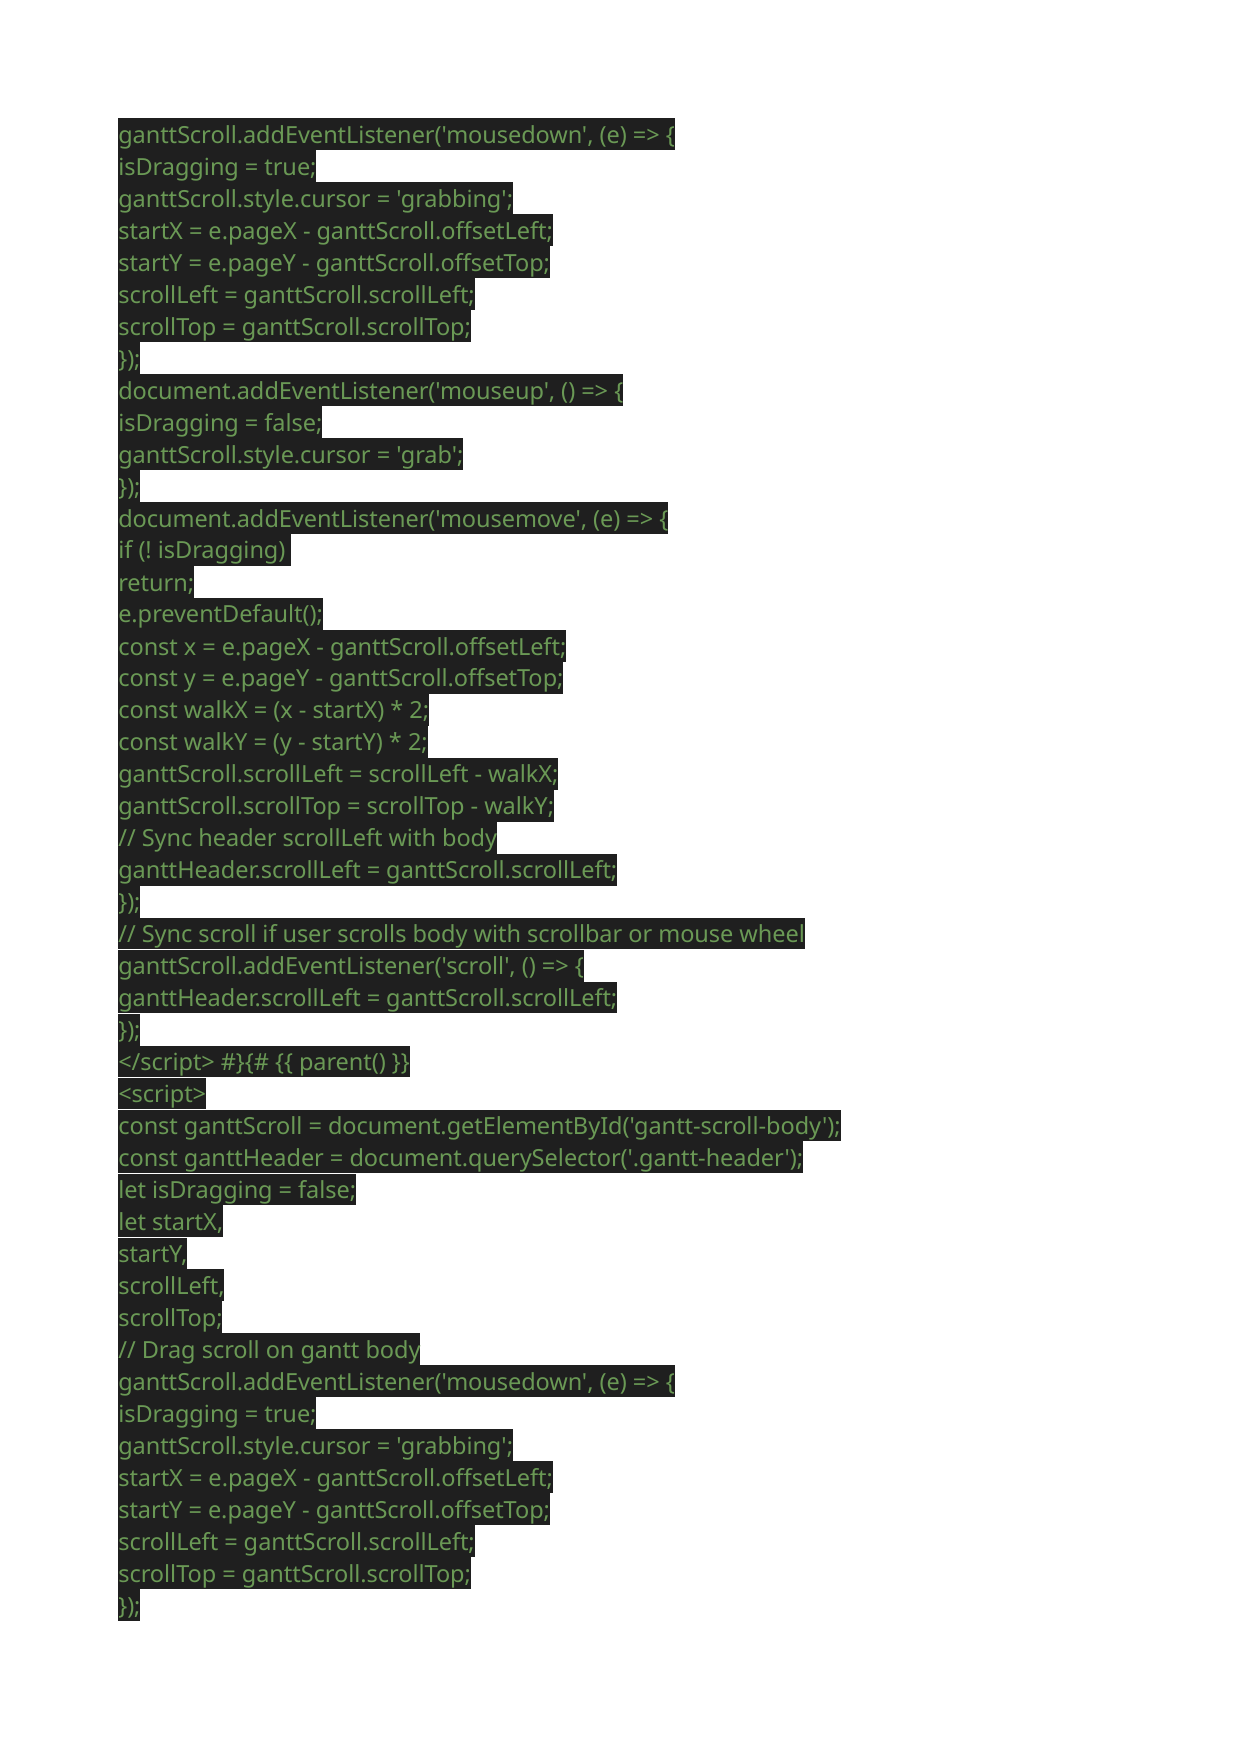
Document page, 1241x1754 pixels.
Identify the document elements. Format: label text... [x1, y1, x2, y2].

text ganttScroll.addEventListener('mousedown', (e) => { [118, 1365, 1122, 1397]
text // Drag scroll on gantt body [118, 1333, 1122, 1365]
text <script> [118, 1077, 1122, 1109]
text ganttScroll.scrollTop = scrollTop - walkY; [118, 790, 1122, 822]
text ganttHeader.scrollLeft = ganttScroll.scrollLeft; [118, 982, 1122, 1013]
text isDragging = true; [118, 150, 1122, 182]
text ganttScroll.style.cursor = 'grab'; [118, 438, 1122, 470]
text }); [118, 470, 1122, 502]
text ganttScroll.style.cursor = 'grabbing'; [118, 182, 1122, 214]
text startY = e.pageY - ganttScroll.offsetTop; [118, 1493, 1122, 1525]
text const y = e.pageY - ganttScroll.offsetTop; [118, 662, 1122, 694]
text scrollLeft = ganttScroll.scrollLeft; [118, 1525, 1122, 1557]
text scrollLeft = ganttScroll.scrollLeft; [118, 278, 1122, 310]
text let startX, [118, 1205, 1122, 1237]
text document.addEventListener('mousemove', (e) => { [118, 502, 1122, 534]
text scrollTop; [118, 1301, 1122, 1333]
text ganttScroll.addEventListener('mousedown', (e) => { [118, 118, 1122, 150]
text </script> #}{# {{ parent() }} [118, 1046, 1122, 1077]
text scrollLeft, [118, 1269, 1122, 1301]
text return; [118, 566, 1122, 598]
text if (! isDragging) [118, 534, 1122, 566]
text scrollTop = ganttScroll.scrollTop; [118, 1557, 1122, 1589]
text startX = e.pageX - ganttScroll.offsetLeft; [118, 214, 1122, 246]
text const ganttHeader = document.querySelector('.gantt-header'); [118, 1141, 1122, 1173]
text let isDragging = false; [118, 1173, 1122, 1205]
text scrollTop = ganttScroll.scrollTop; [118, 310, 1122, 342]
text const walkY = (y - startY) * 2; [118, 726, 1122, 758]
text const x = e.pageX - ganttScroll.offsetLeft; [118, 630, 1122, 662]
text document.addEventListener('mouseup', () => { [118, 374, 1122, 406]
text ganttHeader.scrollLeft = ganttScroll.scrollLeft; [118, 854, 1122, 886]
text // Sync scroll if user scrolls body with scrollbar or mouse wheel [118, 918, 1122, 949]
text }); [118, 1589, 1122, 1621]
text startY, [118, 1237, 1122, 1269]
text isDragging = false; [118, 406, 1122, 438]
text startX = e.pageX - ganttScroll.offsetLeft; [118, 1461, 1122, 1493]
text startY = e.pageY - ganttScroll.offsetTop; [118, 246, 1122, 278]
text const ganttScroll = document.getElementById('gantt-scroll-body'); [118, 1109, 1122, 1141]
text isDragging = true; [118, 1397, 1122, 1429]
text const walkX = (x - startX) * 2; [118, 694, 1122, 726]
text ganttScroll.addEventListener('scroll', () => { [118, 949, 1122, 982]
text ganttScroll.style.cursor = 'grabbing'; [118, 1429, 1122, 1461]
text e.preventDefault(); [118, 598, 1122, 630]
text }); [118, 1013, 1122, 1046]
text }); [118, 342, 1122, 374]
text ganttScroll.scrollLeft = scrollLeft - walkX; [118, 758, 1122, 790]
text // Sync header scrollLeft with body [118, 822, 1122, 854]
text }); [118, 886, 1122, 918]
